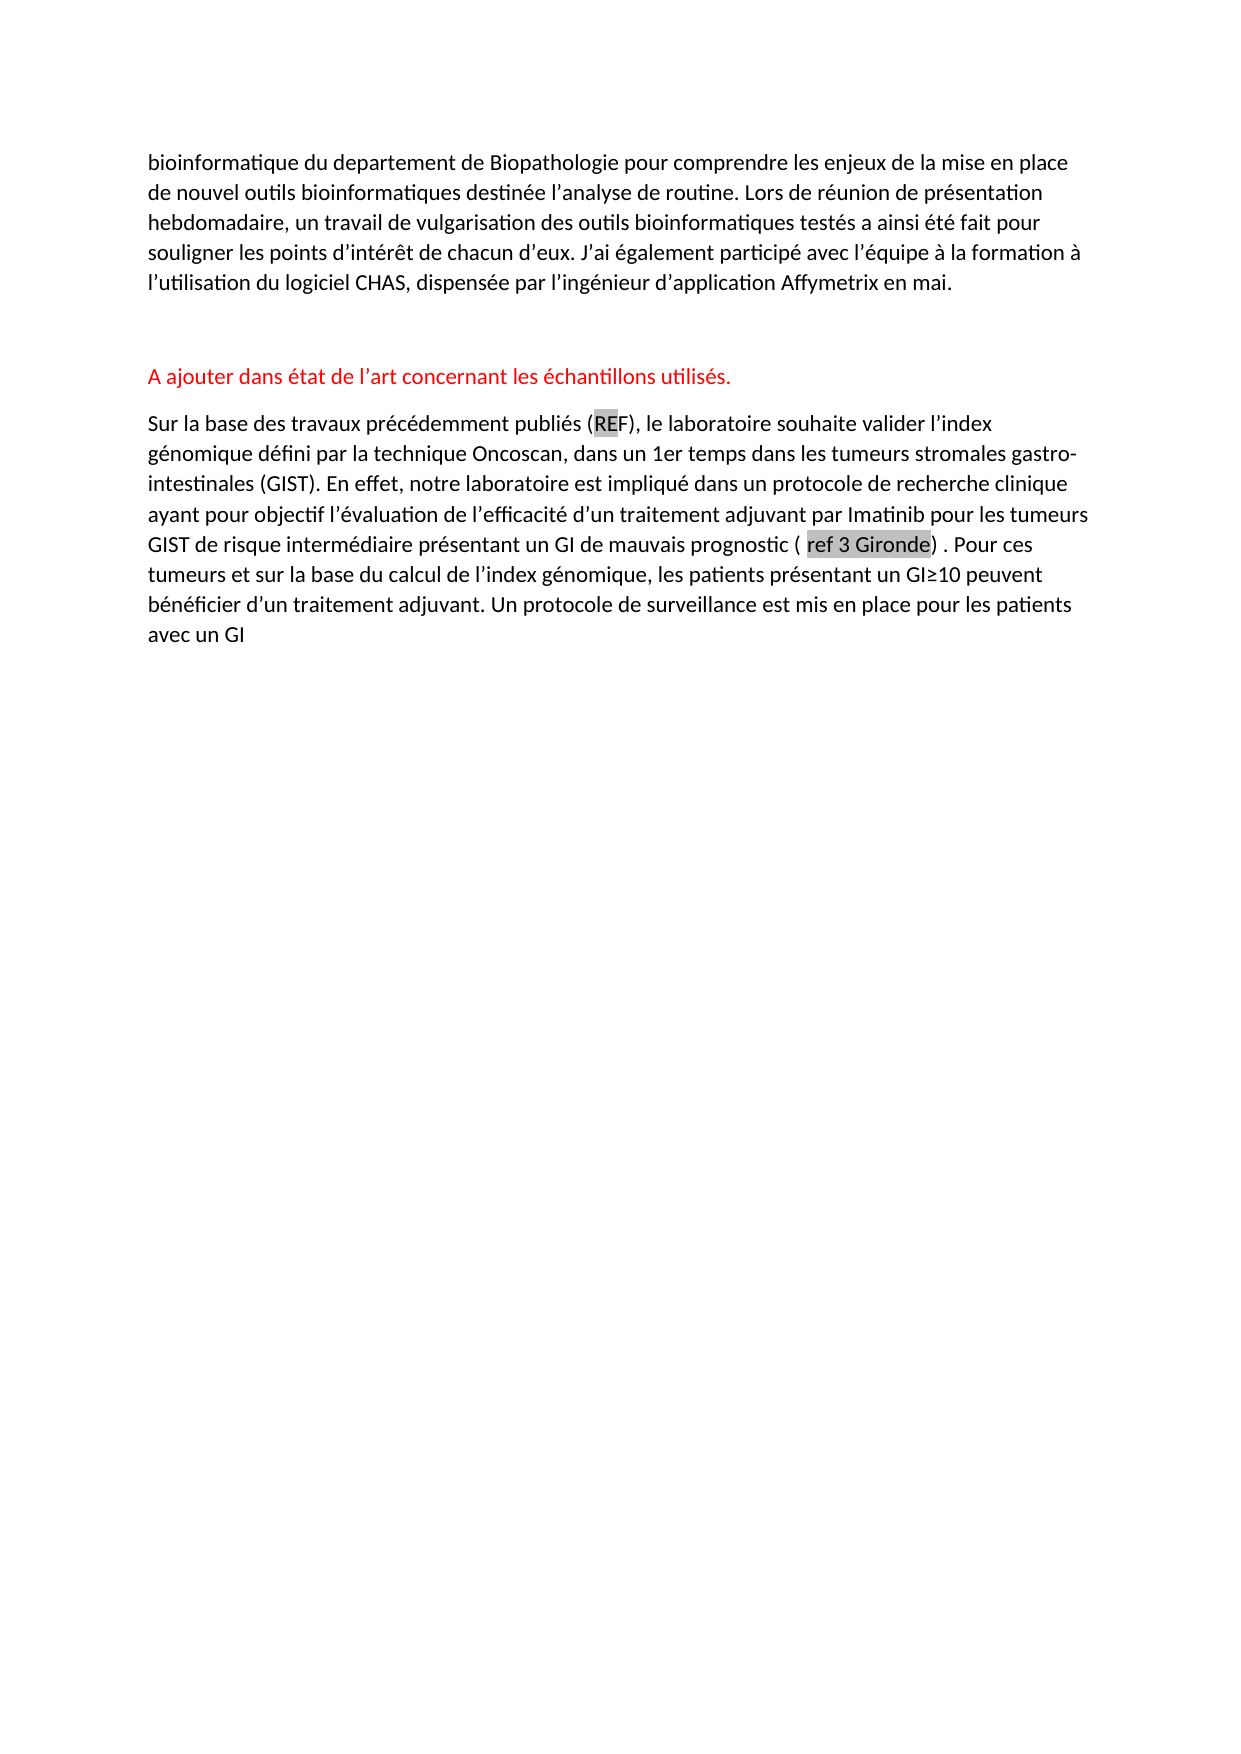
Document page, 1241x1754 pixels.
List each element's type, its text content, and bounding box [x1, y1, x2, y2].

text bioinformatique du departement de Biopathologie pour comprendre les enjeux de la mise en place de nouvel outils bioinformatiques destinée l’analyse de routine. Lors de réunion de présentation hebdomadaire, un travail de vulgarisation des outils bioinformatiques testés a ainsi été fait pour souligner les points d’intérêt de chacun d’eux. J’ai également participé avec l’équipe à la formation à l’utilisation du logiciel CHAS, dispensée par l’ingénieur d’application Affymetrix en mai. [148, 148, 1093, 296]
text A ajouter dans état de l’art concernant les échantillons utilisés. [148, 362, 1093, 390]
text Sur la base des travaux précédemment publiés (REF), le laboratoire souhaite valider l’index génomique défini par la technique Oncoscan, dans un 1er temps dans les tumeurs stromales gastro-intestinales (GIST). En effet, notre laboratoire est impliqué dans un protocole de recherche clinique ayant pour objectif l’évaluation de l’efficacité d’un traitement adjuvant par Imatinib pour les tumeurs GIST de risque intermédiaire présentant un GI de mauvais prognostic ( ref 3 Gironde) . Pour ces tumeurs et sur la base du calcul de l’index génomique, les patients présentant un GI≥10 peuvent bénéficier d’un traitement adjuvant. Un protocole de surveillance est mis en place pour les patients avec un GI [148, 409, 1093, 648]
